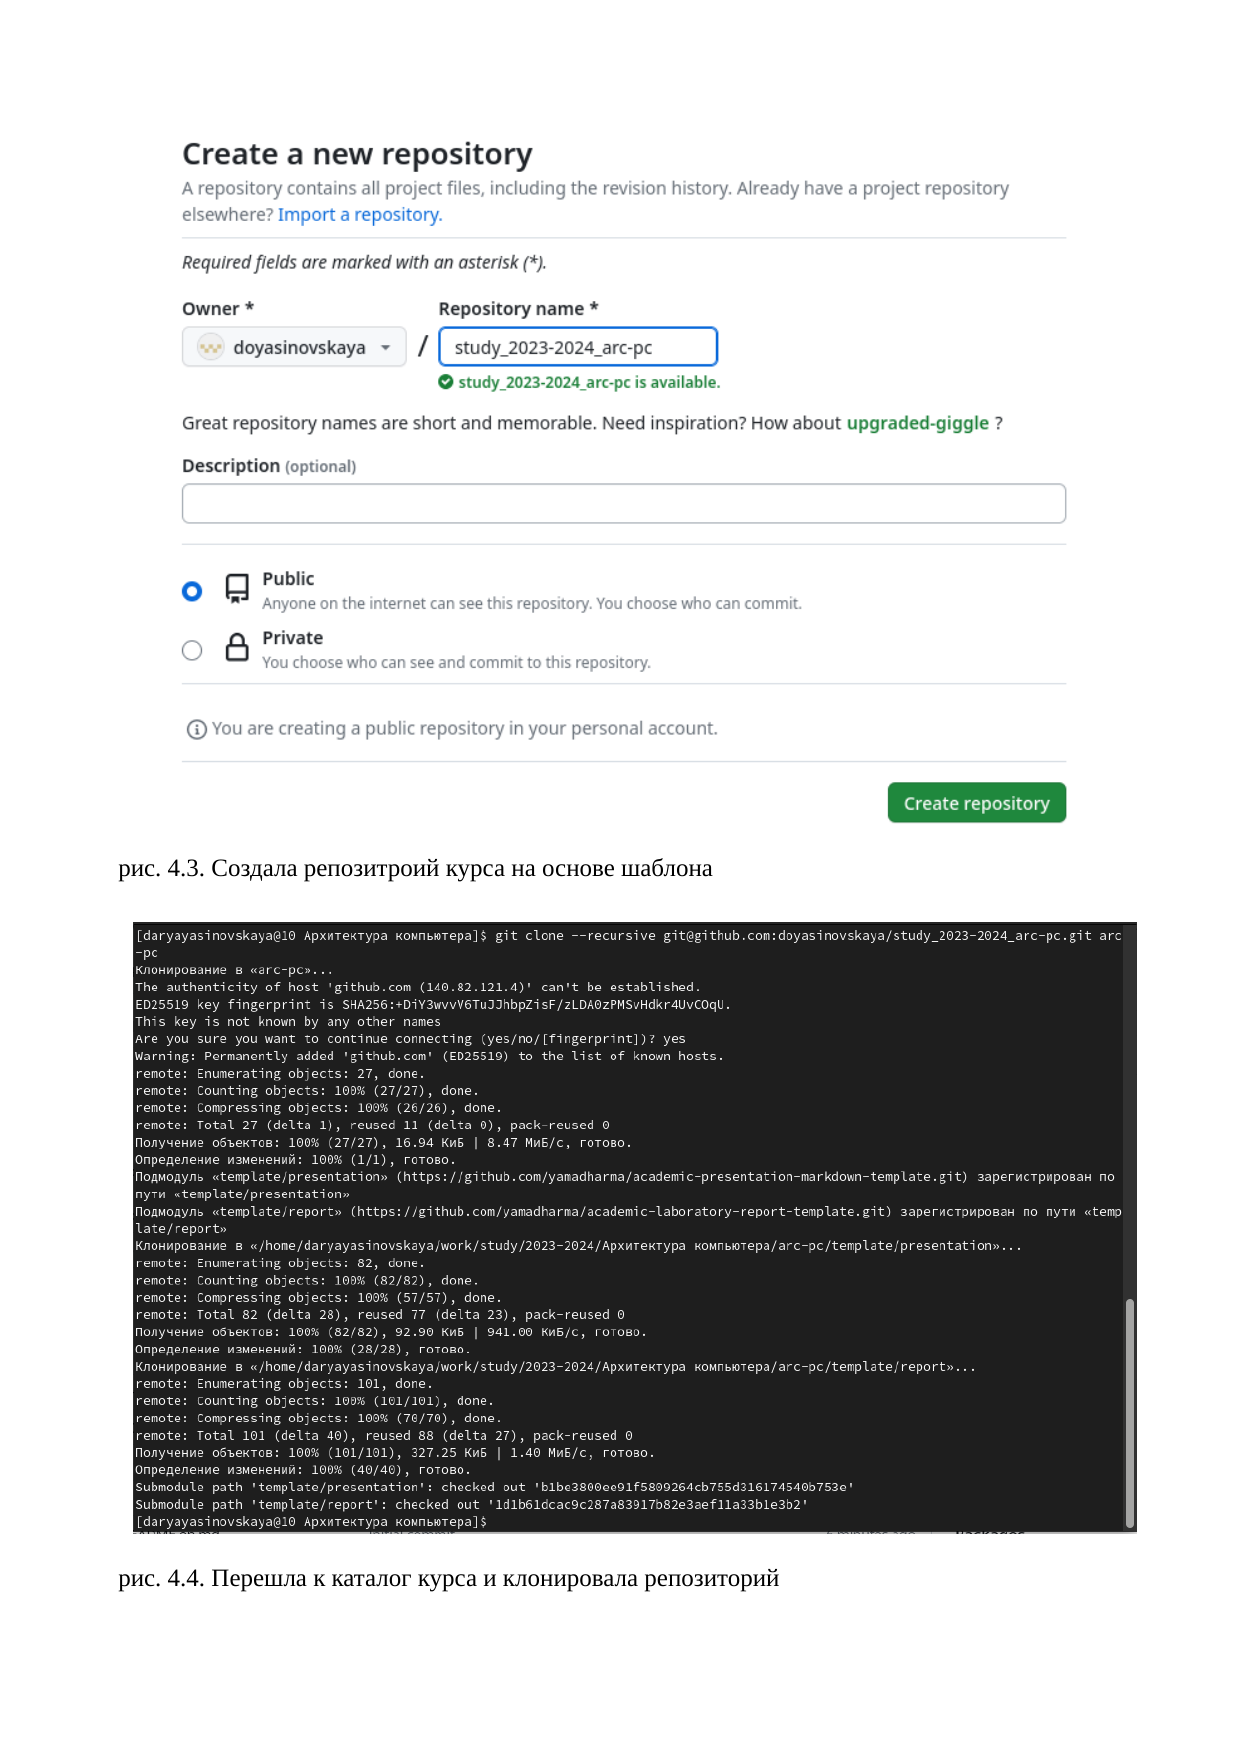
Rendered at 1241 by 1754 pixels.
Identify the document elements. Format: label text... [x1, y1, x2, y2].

picture [133, 922, 1137, 1534]
text рис. 4.3. Создала репозитроий курса на основе шаблона [118, 854, 1122, 882]
picture [118, 118, 1123, 854]
text рис. 4.4. Перешла к каталог курса и клонировала репозиторий [118, 1563, 1122, 1591]
